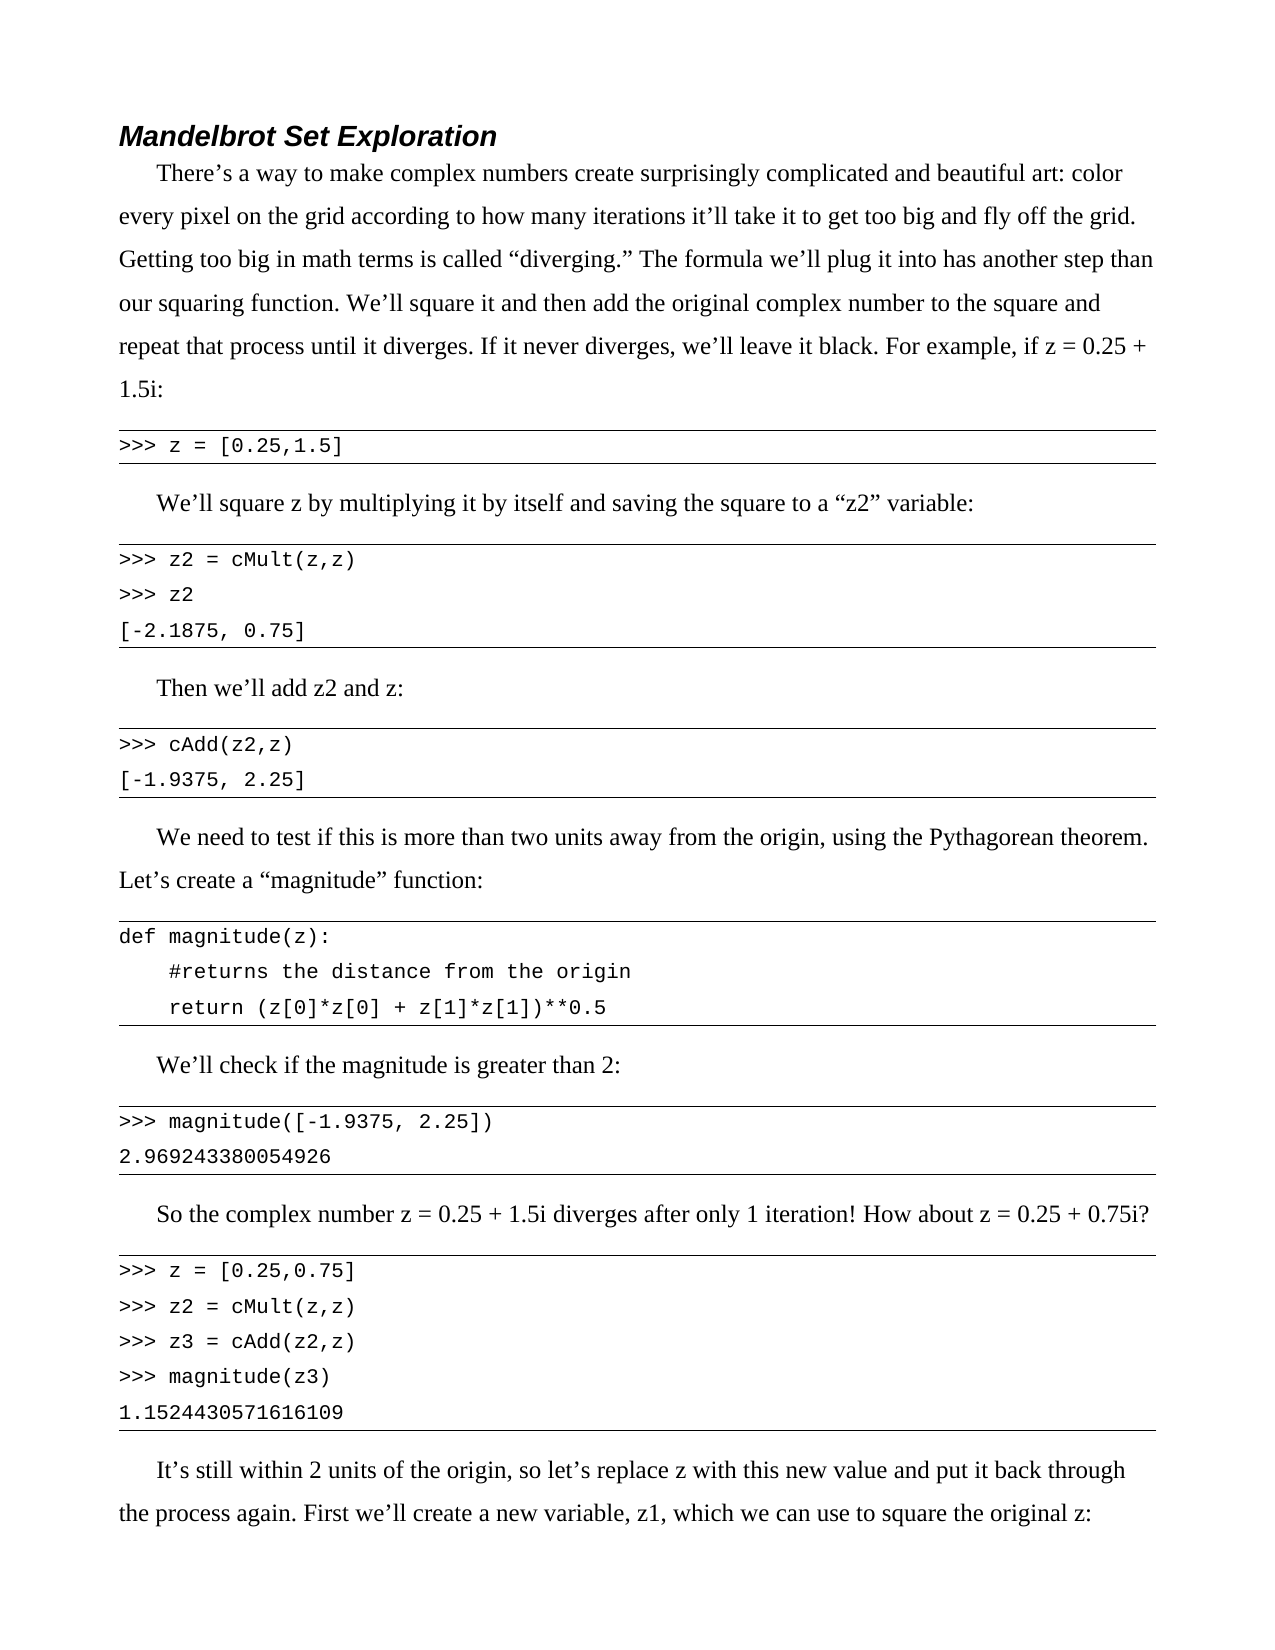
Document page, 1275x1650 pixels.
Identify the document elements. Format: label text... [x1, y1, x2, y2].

text def magnitude(z): [118, 922, 1156, 950]
text [-2.1875, 0.75] [118, 619, 1156, 648]
text There’s a way to make complex numbers create surprisingly complicated and beautiful art: color every pixel on the grid according to how many iterations it’ll take it to get too big and fly off the grid. Getting too big in math terms is called “diverging.” The formula we’ll plug it into has another step than our squaring function. We’ll square it and then add the original complex number to the square and repeat that process until it diverges. If it never diverges, we’ll leave it black. For example, if z = 0.25 + 1.5i: [118, 158, 1156, 403]
text >>> z2 = cMult(z,z) [118, 545, 1156, 572]
text #returns the distance from the origin [118, 961, 1156, 985]
text >>> z = [0.25,0.75] [118, 1256, 1156, 1284]
text >>> z = [0.25,1.5] [118, 431, 1156, 464]
text So the complex number z = 0.25 + 1.5i diverges after only 1 iteration! How about z = 0.25 + 0.75i? [118, 1199, 1156, 1228]
text 2.969243380054926 [118, 1146, 1156, 1175]
text It’s still within 2 units of the origin, so let’s replace z with this new value and put it back through the process again. First we’ll create a new variable, z1, which we can use to square the original z: [118, 1455, 1156, 1527]
text [-1.9375, 2.25] [118, 769, 1156, 798]
text We’ll check if the magnitude is greater than 2: [118, 1050, 1156, 1079]
text 1.1524430571616109 [118, 1402, 1156, 1431]
text We need to test if this is more than two units away from the origin, using the Pythagorean theorem. Let’s create a “magnitude” function: [118, 822, 1156, 894]
subtitle Mandelbrot Set Exploration [118, 118, 1156, 152]
text We’ll square z by multiplying it by itself and saving the square to a “z2” variable: [118, 488, 1156, 517]
text >>> z3 = cAdd(z2,z) [118, 1331, 1156, 1355]
text >>> cAdd(z2,z) [118, 729, 1156, 757]
text >>> z2 [118, 584, 1156, 608]
text return (z[0]*z[0] + z[1]*z[1])**0.5 [118, 997, 1156, 1026]
text >>> magnitude(z3) [118, 1366, 1156, 1390]
text >>> z2 = cMult(z,z) [118, 1296, 1156, 1319]
text >>> magnitude([-1.9375, 2.25]) [118, 1107, 1156, 1134]
text Then we’ll add z2 and z: [118, 673, 1156, 701]
